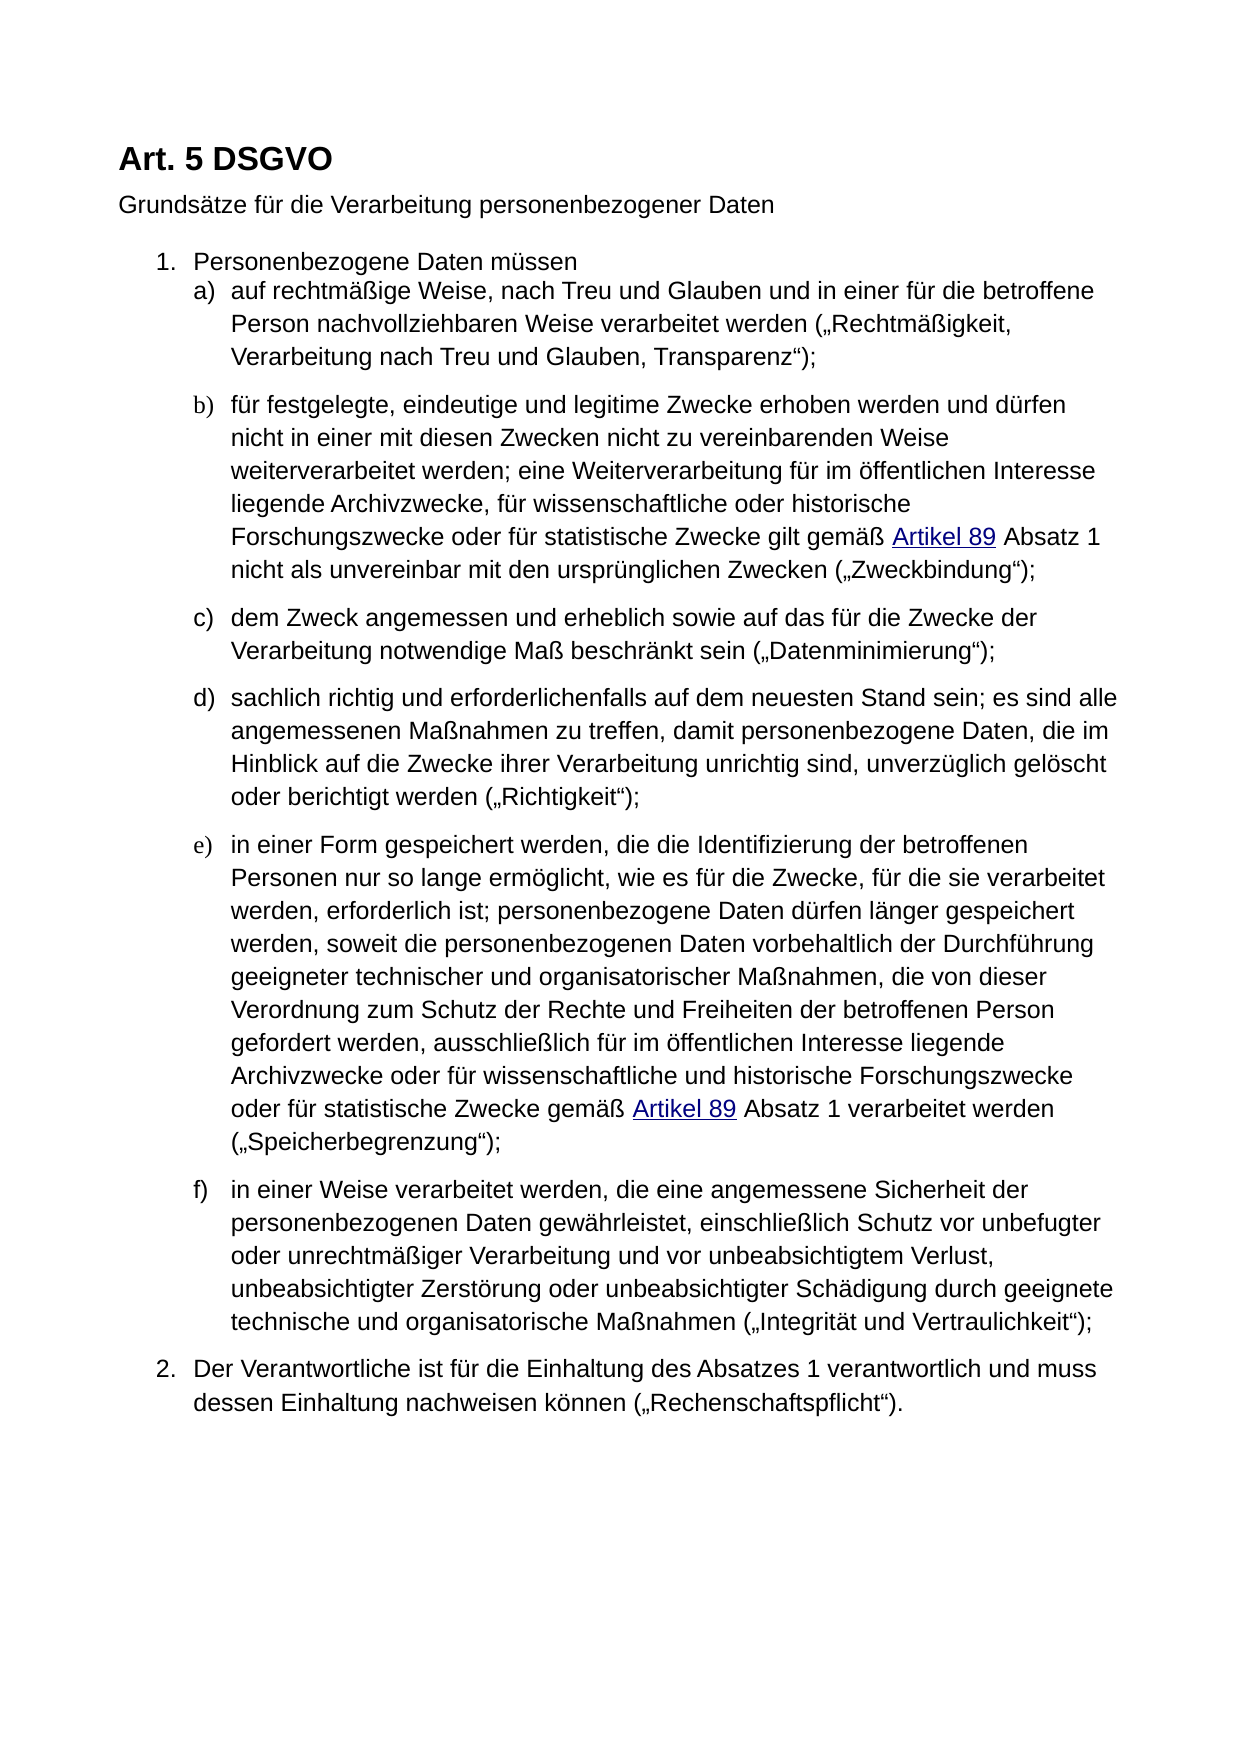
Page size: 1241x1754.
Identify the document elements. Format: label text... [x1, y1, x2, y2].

list in einer Form gespeichert werden, die die Identifizierung der betroffenen Personen nur so lange ermöglicht, wie es für die Zwecke, für die sie verarbeitet werden, erforderlich ist; personenbezogene Daten dürfen länger gespeichert werden, soweit die personenbezogenen Daten vorbehaltlich der Durchführung geeigneter technischer und organisatorischer Maßnahmen, die von dieser Verordnung zum Schutz der Rechte und Freiheiten der betroffenen Person gefordert werden, ausschließlich für im öffentlichen Interesse liegende Archivzwecke oder für wissenschaftliche und historische Forschungszwecke oder für statistische Zwecke gemäß Artikel 89 Absatz 1 verarbeitet werden („Speicherbegrenzung“); [193, 830, 1122, 1156]
list für festgelegte, eindeutige und legitime Zwecke erhoben werden und dürfen nicht in einer mit diesen Zwecken nicht zu vereinbarenden Weise weiterverarbeitet werden; eine Weiterverarbeitung für im öffentlichen Interesse liegende Archivzwecke, für wissenschaftliche oder historische Forschungszwecke oder für statistische Zwecke gilt gemäß Artikel 89 Absatz 1 nicht als unvereinbar mit den ursprünglichen Zwecken („Zweckbindung“); [193, 390, 1122, 584]
list Personenbezogene Daten müssen [156, 247, 1122, 276]
list auf rechtmäßige Weise, nach Treu und Glauben und in einer für die betroffene Person nachvollziehbaren Weise verarbeitet werden („Rechtmäßigkeit, Verarbeitung nach Treu und Glauben, Transparenz“); [193, 276, 1122, 371]
list in einer Weise verarbeitet werden, die eine angemessene Sicherheit der personenbezogenen Daten gewährleistet, einschließlich Schutz vor unbefugter oder unrechtmäßiger Verarbeitung und vor unbeabsichtigtem Verlust, unbeabsichtigter Zerstörung oder unbeabsichtigter Schädigung durch geeignete technische und organisatorische Maßnahmen („Integrität und Vertraulichkeit“); [193, 1175, 1122, 1336]
text Grundsätze für die Verarbeitung personenbezogener Daten [118, 190, 1122, 219]
subtitle Art. 5 DSGVO [118, 139, 1122, 177]
list sachlich richtig und erforderlichenfalls auf dem neuesten Stand sein; es sind alle angemessenen Maßnahmen zu treffen, damit personenbezogene Daten, die im Hinblick auf die Zwecke ihrer Verarbeitung unrichtig sind, unverzüglich gelöscht oder berichtigt werden („Richtigkeit“); [193, 683, 1122, 811]
list Der Verantwortliche ist für die Einhaltung des Absatzes 1 verantwortlich und muss dessen Einhaltung nachweisen können („Rechenschaftspflicht“). [156, 1354, 1122, 1416]
list dem Zweck angemessen und erheblich sowie auf das für die Zwecke der Verarbeitung notwendige Maß beschränkt sein („Datenminimierung“); [193, 603, 1122, 664]
